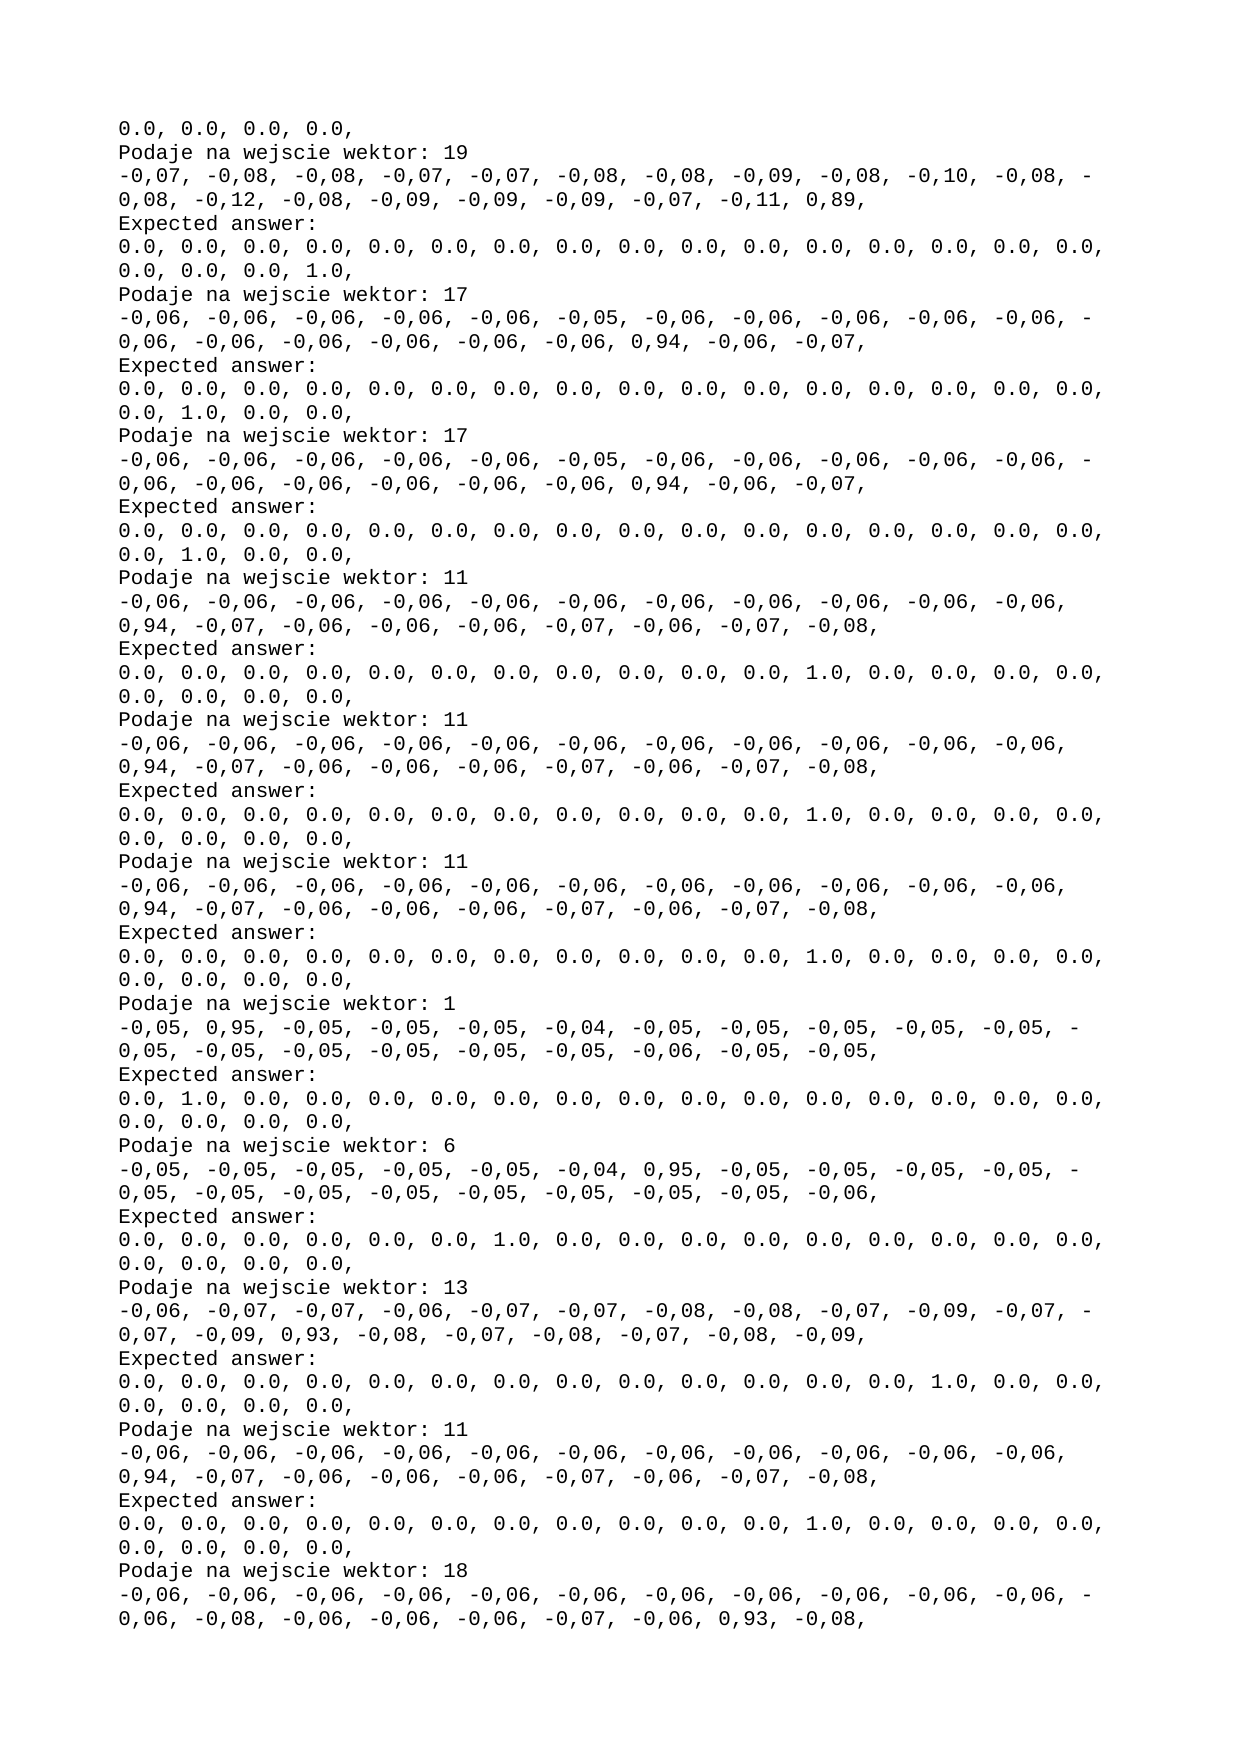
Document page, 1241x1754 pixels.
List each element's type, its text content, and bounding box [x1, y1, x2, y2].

text 0.0, 0.0, 0.0, 0.0, 0.0, 0.0, 0.0, 0.0, 0.0, 0.0, 0.0, 1.0, 0.0, 0.0, 0.0, 0.0, 0.0, 0.0, 0.0, 0.0, [118, 946, 1122, 993]
text Podaje na wejscie wektor: 11 [118, 567, 1122, 591]
text 0.0, 0.0, 0.0, 0.0, 0.0, 0.0, 0.0, 0.0, 0.0, 0.0, 0.0, 0.0, 0.0, 0.0, 0.0, 0.0, 0.0, 1.0, 0.0, 0.0, [118, 378, 1122, 426]
text Expected answer: [118, 638, 1122, 662]
text -0,06, -0,06, -0,06, -0,06, -0,06, -0,05, -0,06, -0,06, -0,06, -0,06, -0,06, -0,06, -0,06, -0,06, -0,06, -0,06, -0,06, 0,94, -0,06, -0,07, [118, 449, 1122, 496]
text Podaje na wejscie wektor: 11 [118, 1419, 1122, 1442]
text Podaje na wejscie wektor: 18 [118, 1561, 1122, 1584]
text Expected answer: [118, 922, 1122, 946]
text 0.0, 0.0, 0.0, 0.0, 0.0, 0.0, 0.0, 0.0, 0.0, 0.0, 0.0, 1.0, 0.0, 0.0, 0.0, 0.0, 0.0, 0.0, 0.0, 0.0, [118, 662, 1122, 709]
text -0,05, 0,95, -0,05, -0,05, -0,05, -0,04, -0,05, -0,05, -0,05, -0,05, -0,05, -0,05, -0,05, -0,05, -0,05, -0,05, -0,05, -0,06, -0,05, -0,05, [118, 1017, 1122, 1064]
text -0,06, -0,06, -0,06, -0,06, -0,06, -0,05, -0,06, -0,06, -0,06, -0,06, -0,06, -0,06, -0,06, -0,06, -0,06, -0,06, -0,06, 0,94, -0,06, -0,07, [118, 307, 1122, 354]
text 0.0, 1.0, 0.0, 0.0, 0.0, 0.0, 0.0, 0.0, 0.0, 0.0, 0.0, 0.0, 0.0, 0.0, 0.0, 0.0, 0.0, 0.0, 0.0, 0.0, [118, 1088, 1122, 1135]
text Expected answer: [118, 1206, 1122, 1229]
text Expected answer: [118, 780, 1122, 804]
text Expected answer: [118, 354, 1122, 378]
text 0.0, 0.0, 0.0, 0.0, 0.0, 0.0, 0.0, 0.0, 0.0, 0.0, 0.0, 0.0, 0.0, 1.0, 0.0, 0.0, 0.0, 0.0, 0.0, 0.0, [118, 1371, 1122, 1419]
text Podaje na wejscie wektor: 1 [118, 993, 1122, 1017]
text Podaje na wejscie wektor: 6 [118, 1135, 1122, 1158]
text 0.0, 0.0, 0.0, 0.0, [118, 118, 1122, 142]
text Podaje na wejscie wektor: 13 [118, 1277, 1122, 1300]
text Expected answer: [118, 1489, 1122, 1513]
text -0,07, -0,08, -0,08, -0,07, -0,07, -0,08, -0,08, -0,09, -0,08, -0,10, -0,08, -0,08, -0,12, -0,08, -0,09, -0,09, -0,09, -0,07, -0,11, 0,89, [118, 165, 1122, 213]
text 0.0, 0.0, 0.0, 0.0, 0.0, 0.0, 0.0, 0.0, 0.0, 0.0, 0.0, 1.0, 0.0, 0.0, 0.0, 0.0, 0.0, 0.0, 0.0, 0.0, [118, 1513, 1122, 1561]
text -0,06, -0,06, -0,06, -0,06, -0,06, -0,06, -0,06, -0,06, -0,06, -0,06, -0,06, 0,94, -0,07, -0,06, -0,06, -0,06, -0,07, -0,06, -0,07, -0,08, [118, 733, 1122, 780]
text 0.0, 0.0, 0.0, 0.0, 0.0, 0.0, 0.0, 0.0, 0.0, 0.0, 0.0, 1.0, 0.0, 0.0, 0.0, 0.0, 0.0, 0.0, 0.0, 0.0, [118, 804, 1122, 851]
text 0.0, 0.0, 0.0, 0.0, 0.0, 0.0, 1.0, 0.0, 0.0, 0.0, 0.0, 0.0, 0.0, 0.0, 0.0, 0.0, 0.0, 0.0, 0.0, 0.0, [118, 1229, 1122, 1277]
text 0.0, 0.0, 0.0, 0.0, 0.0, 0.0, 0.0, 0.0, 0.0, 0.0, 0.0, 0.0, 0.0, 0.0, 0.0, 0.0, 0.0, 1.0, 0.0, 0.0, [118, 520, 1122, 567]
text -0,06, -0,06, -0,06, -0,06, -0,06, -0,06, -0,06, -0,06, -0,06, -0,06, -0,06, -0,06, -0,08, -0,06, -0,06, -0,06, -0,07, -0,06, 0,93, -0,08, [118, 1584, 1122, 1631]
text Podaje na wejscie wektor: 17 [118, 426, 1122, 449]
text Podaje na wejscie wektor: 17 [118, 284, 1122, 307]
text -0,05, -0,05, -0,05, -0,05, -0,05, -0,04, 0,95, -0,05, -0,05, -0,05, -0,05, -0,05, -0,05, -0,05, -0,05, -0,05, -0,05, -0,05, -0,05, -0,06, [118, 1158, 1122, 1206]
text -0,06, -0,06, -0,06, -0,06, -0,06, -0,06, -0,06, -0,06, -0,06, -0,06, -0,06, 0,94, -0,07, -0,06, -0,06, -0,06, -0,07, -0,06, -0,07, -0,08, [118, 1442, 1122, 1489]
text -0,06, -0,07, -0,07, -0,06, -0,07, -0,07, -0,08, -0,08, -0,07, -0,09, -0,07, -0,07, -0,09, 0,93, -0,08, -0,07, -0,08, -0,07, -0,08, -0,09, [118, 1300, 1122, 1348]
text Podaje na wejscie wektor: 11 [118, 851, 1122, 875]
text Podaje na wejscie wektor: 19 [118, 142, 1122, 165]
text Expected answer: [118, 213, 1122, 236]
text Expected answer: [118, 496, 1122, 520]
text -0,06, -0,06, -0,06, -0,06, -0,06, -0,06, -0,06, -0,06, -0,06, -0,06, -0,06, 0,94, -0,07, -0,06, -0,06, -0,06, -0,07, -0,06, -0,07, -0,08, [118, 875, 1122, 922]
text Expected answer: [118, 1064, 1122, 1088]
text 0.0, 0.0, 0.0, 0.0, 0.0, 0.0, 0.0, 0.0, 0.0, 0.0, 0.0, 0.0, 0.0, 0.0, 0.0, 0.0, 0.0, 0.0, 0.0, 1.0, [118, 236, 1122, 284]
text Expected answer: [118, 1348, 1122, 1371]
text Podaje na wejscie wektor: 11 [118, 709, 1122, 733]
text -0,06, -0,06, -0,06, -0,06, -0,06, -0,06, -0,06, -0,06, -0,06, -0,06, -0,06, 0,94, -0,07, -0,06, -0,06, -0,06, -0,07, -0,06, -0,07, -0,08, [118, 591, 1122, 638]
